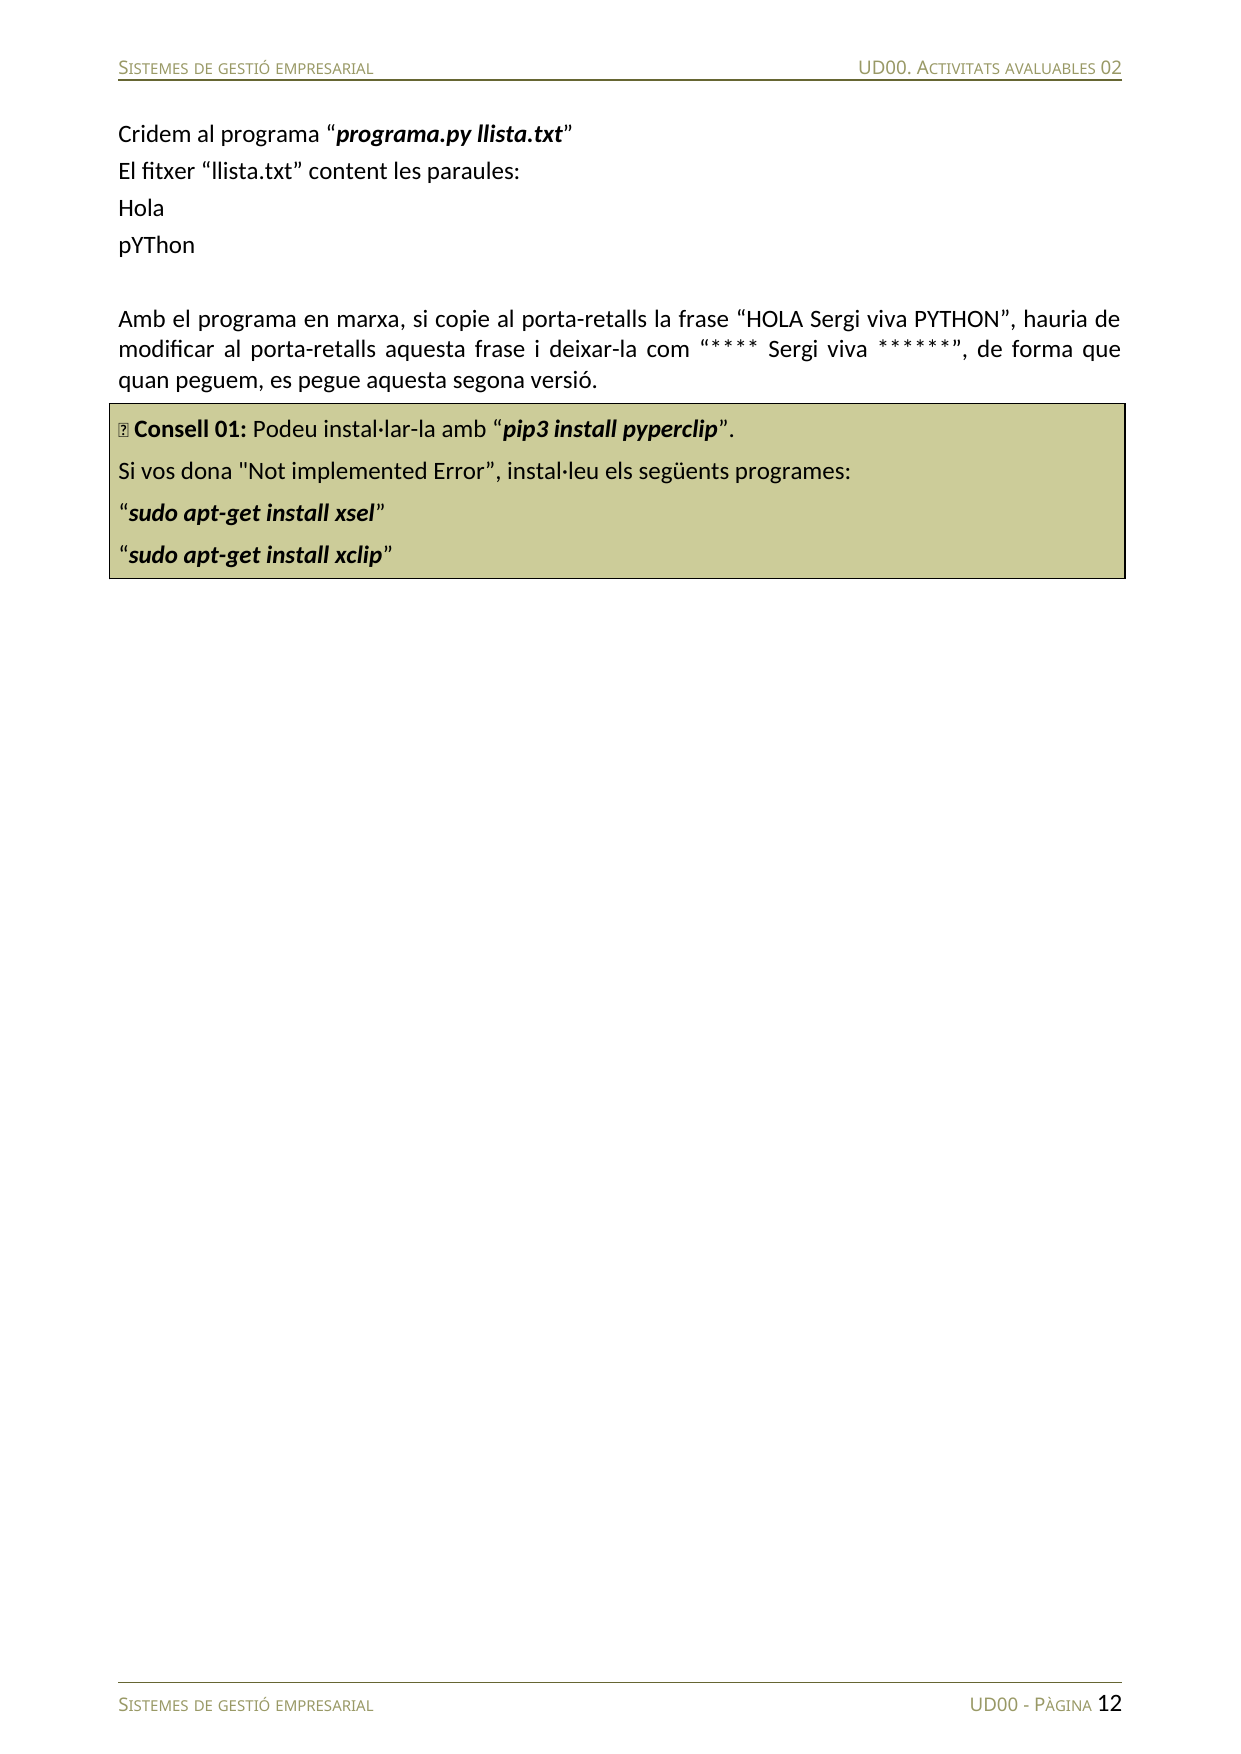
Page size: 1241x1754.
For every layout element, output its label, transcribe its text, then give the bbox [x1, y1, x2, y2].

text Cridem al programa “programa.py llista.txt” [118, 118, 1122, 148]
text Hola [118, 192, 1122, 222]
text 💬 Consell 01: Podeu instal·lar-la amb “pip3 install pyperclip”. [110, 404, 1124, 443]
text El fitxer “llista.txt” content les paraules: [118, 155, 1122, 186]
text Si vos dona "Not implemented Error”, instal·leu els següents programes: [110, 446, 1124, 486]
text Amb el programa en marxa, si copie al porta-retalls la frase “HOLA Sergi viva PYTHON”, hauria de modificar al porta-retalls aquesta frase i deixar-la com “**** Sergi viva ******”, de forma que quan peguem, es pegue aquesta segona versió. [118, 303, 1122, 394]
text “sudo apt-get install xclip” [110, 530, 1124, 578]
text “sudo apt-get install xsel” [110, 488, 1124, 528]
text pYThon [118, 229, 1122, 259]
